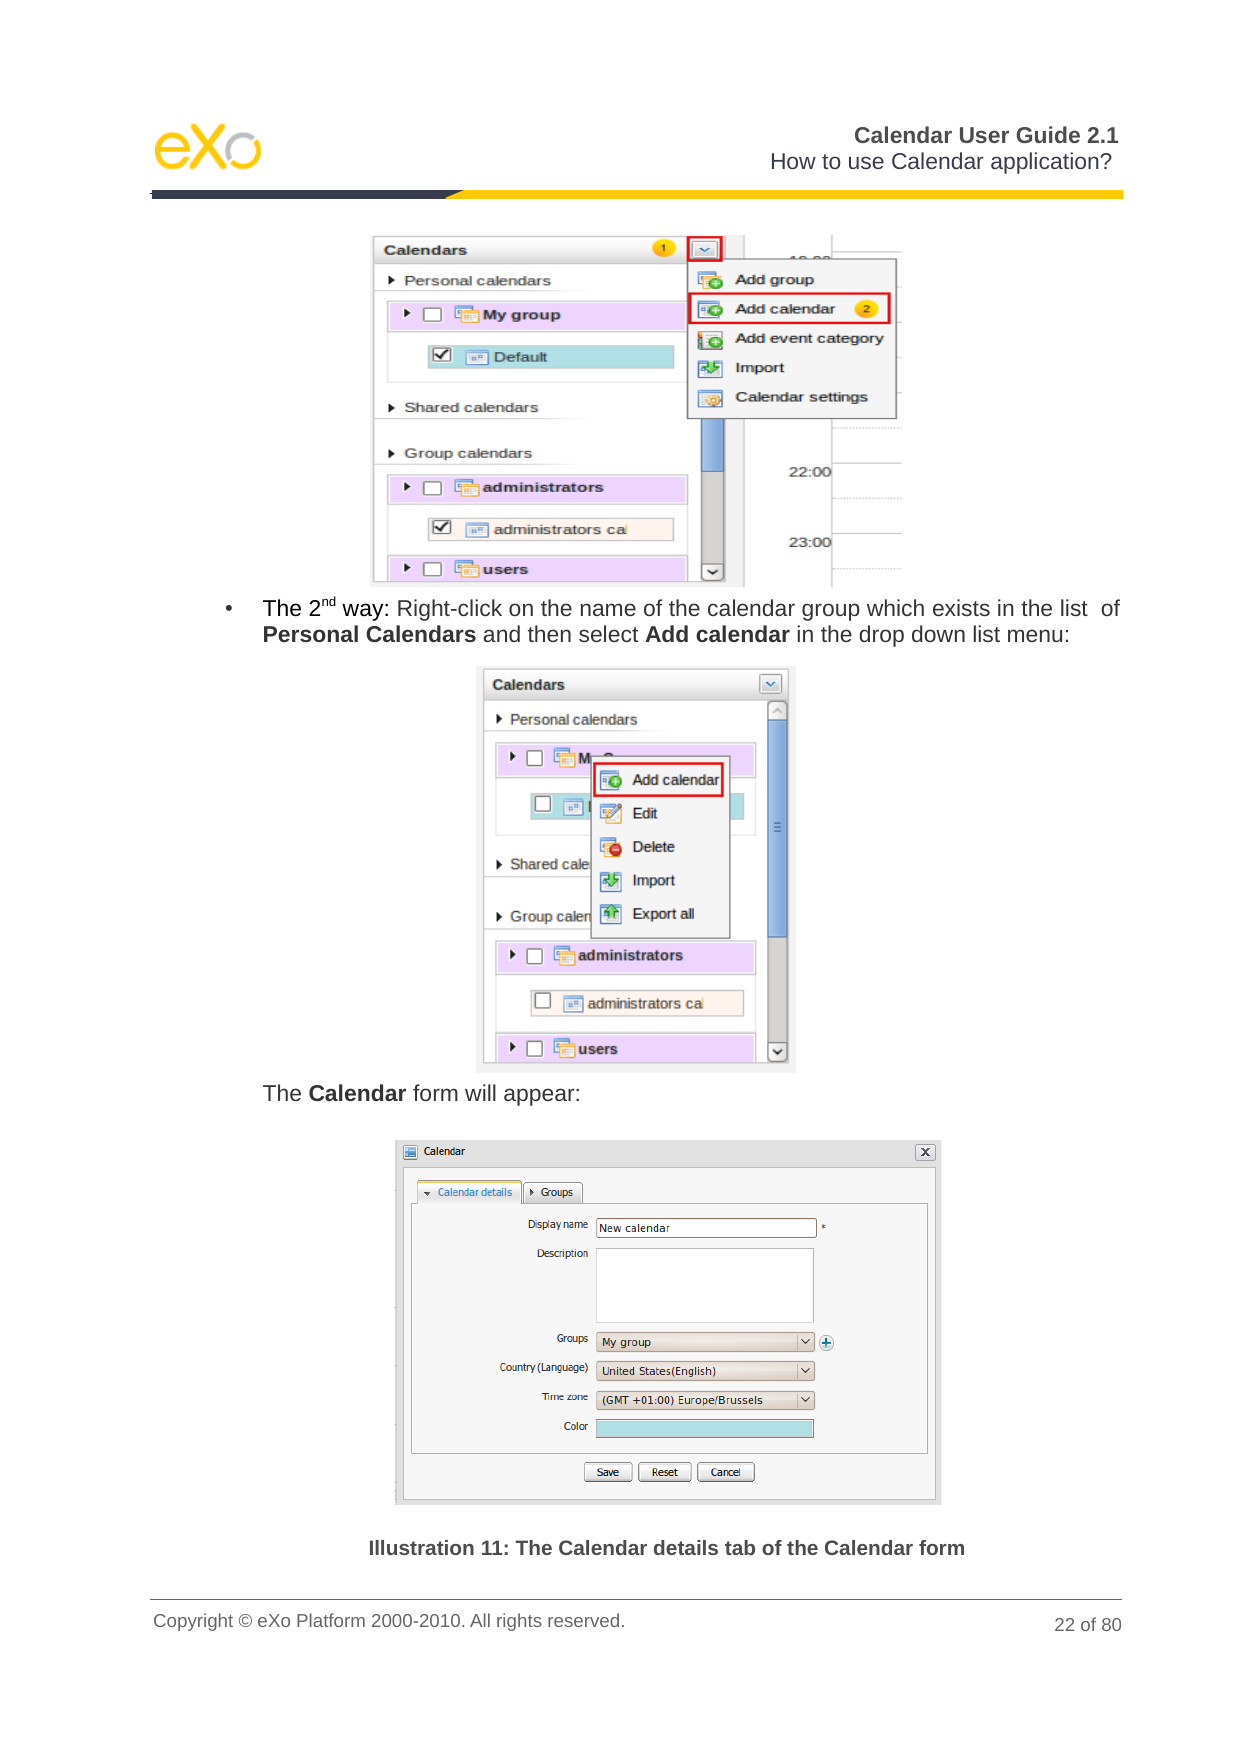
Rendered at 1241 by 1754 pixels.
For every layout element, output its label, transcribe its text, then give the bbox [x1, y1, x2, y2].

picture [476, 666, 796, 1073]
picture [151, 190, 1124, 199]
list The 2nd way: Right-click on the name of the calendar group which exists in the list of Personal Calendars and then select Add calendar in the drop down list menu: [225, 223, 1122, 647]
list [351, 1121, 982, 1196]
list Illustration 11: The Calendar details tab of the Calendar form [351, 1196, 982, 1559]
picture [394, 1140, 942, 1505]
picture [155, 123, 262, 170]
list The Calendar form will appear: [225, 670, 1122, 1106]
picture [370, 235, 902, 587]
